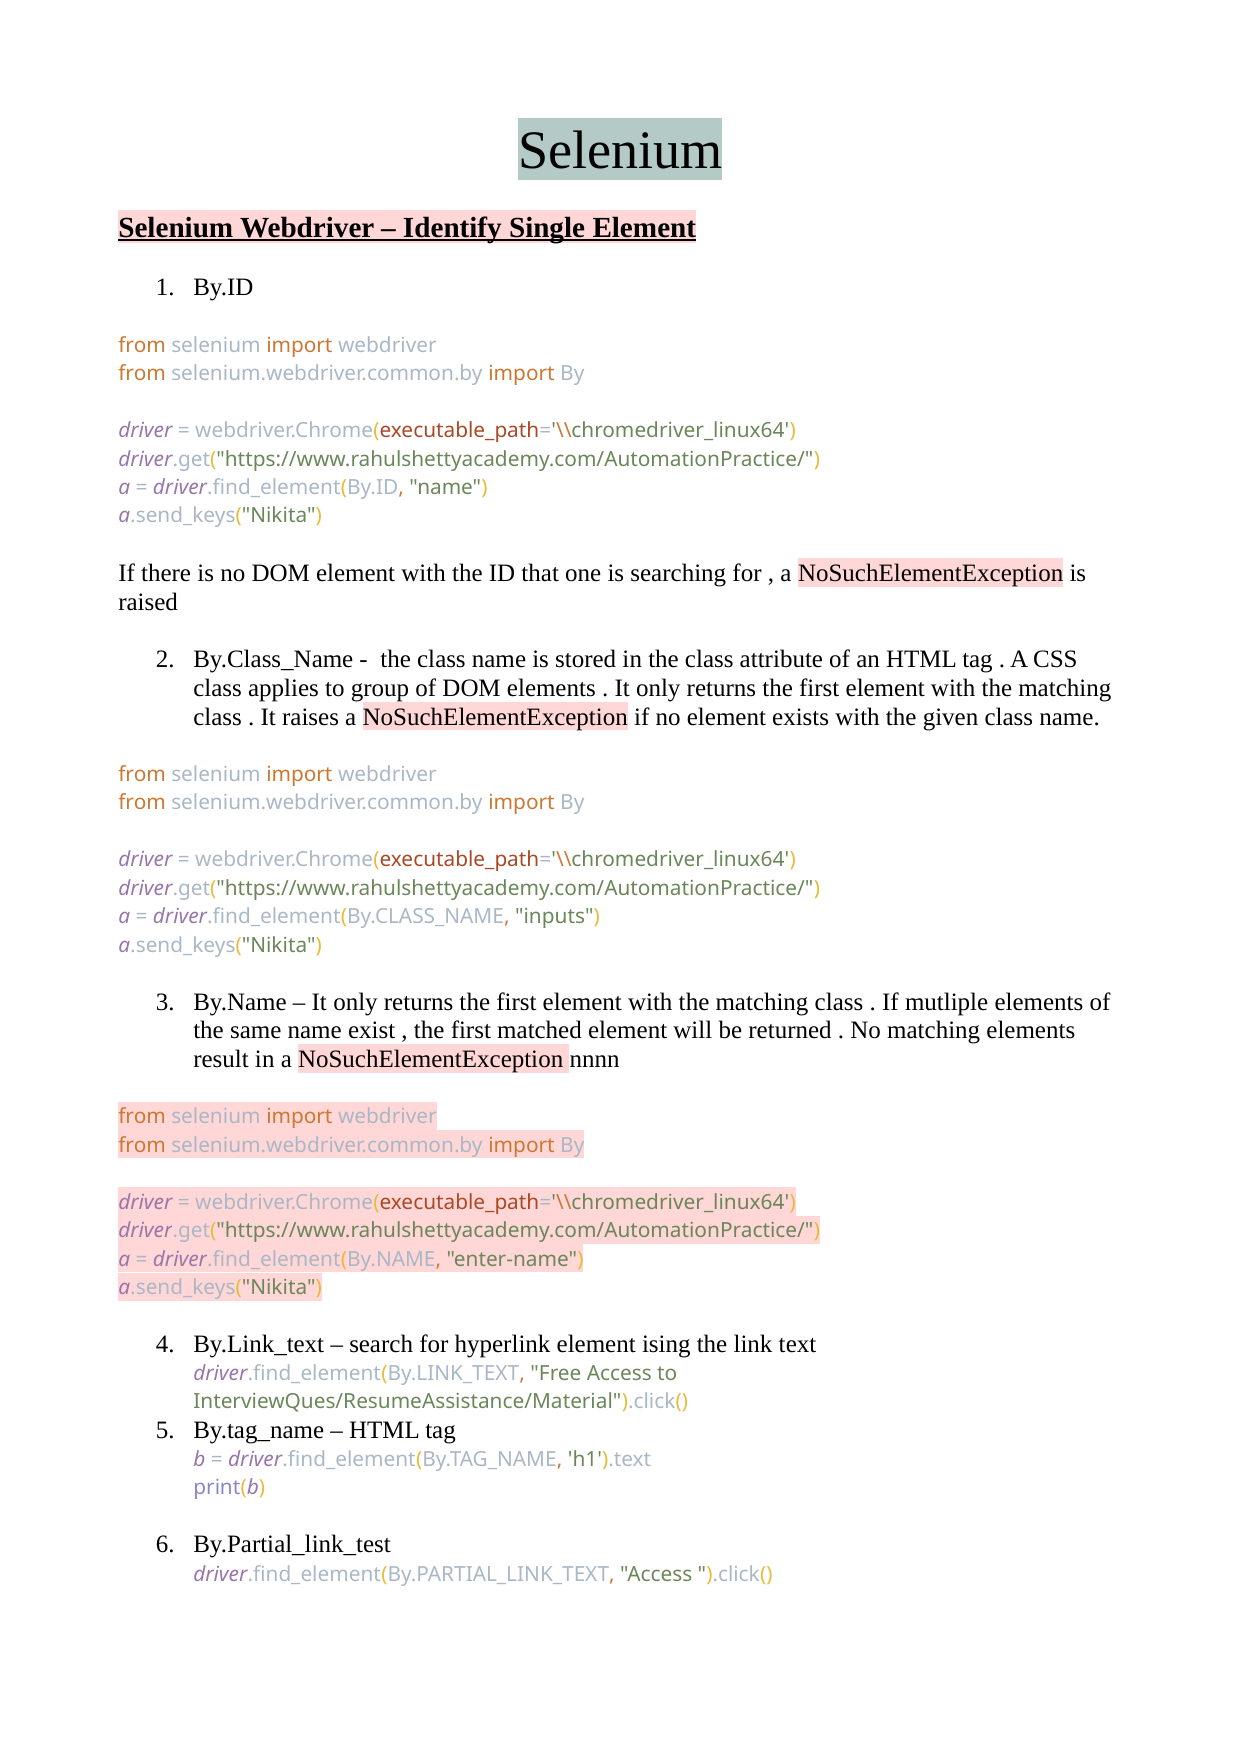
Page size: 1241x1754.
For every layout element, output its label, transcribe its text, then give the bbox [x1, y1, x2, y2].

text driver.find_element(By.PARTIAL_LINK_TEXT, "Access ").click() [118, 1558, 1122, 1587]
list By.Name – It only returns the first element with the matching class . If mutliple elements of the same name exist , the first matched element will be returned . No matching elements result in a NoSuchElementException nnnn [156, 987, 1122, 1073]
list By.Partial_link_test [156, 1529, 1122, 1558]
list b = driver.find_element(By.TAG_NAME, 'h1').text print(b) [156, 1444, 1122, 1501]
text from selenium import webdriver from selenium.webdriver.common.by import By driver = webdriver.Chrome(executable_path='\\chromedriver_linux64') driver.get("https://www.rahulshettyacademy.com/AutomationPractice/") a = driver.find_element(By.ID, "name") a.send_keys("Nikita") [118, 330, 1122, 529]
text Selenium Webdriver – Identify Single Element [118, 210, 1122, 243]
text from selenium import webdriver from selenium.webdriver.common.by import By driver = webdriver.Chrome(executable_path='\\chromedriver_linux64') driver.get("https://www.rahulshettyacademy.com/AutomationPractice/") a = driver.find_element(By.CLASS_NAME, "inputs") a.send_keys("Nikita") [118, 759, 1122, 958]
list By.tag_name – HTML tag [156, 1415, 1122, 1444]
list By.Link_text – search for hyperlink element ising the link text [156, 1329, 1122, 1358]
text If there is no DOM element with the ID that one is searching for , a NoSuchElementException is raised [118, 558, 1122, 615]
text from selenium import webdriver from selenium.webdriver.common.by import By driver = webdriver.Chrome(executable_path='\\chromedriver_linux64') driver.get("https://www.rahulshettyacademy.com/AutomationPractice/") a = driver.find_element(By.NAME, "enter-name") a.send_keys("Nikita") [118, 1102, 1122, 1301]
list By.ID [156, 272, 1122, 301]
list driver.find_element(By.LINK_TEXT, "Free Access to InterviewQues/ResumeAssistance/Material").click() [156, 1358, 1122, 1415]
list By.Class_Name - the class name is stored in the class attribute of an HTML tag . A CSS class applies to group of DOM elements . It only returns the first element with the matching class . It raises a NoSuchElementException if no element exists with the given class name. [156, 644, 1122, 730]
